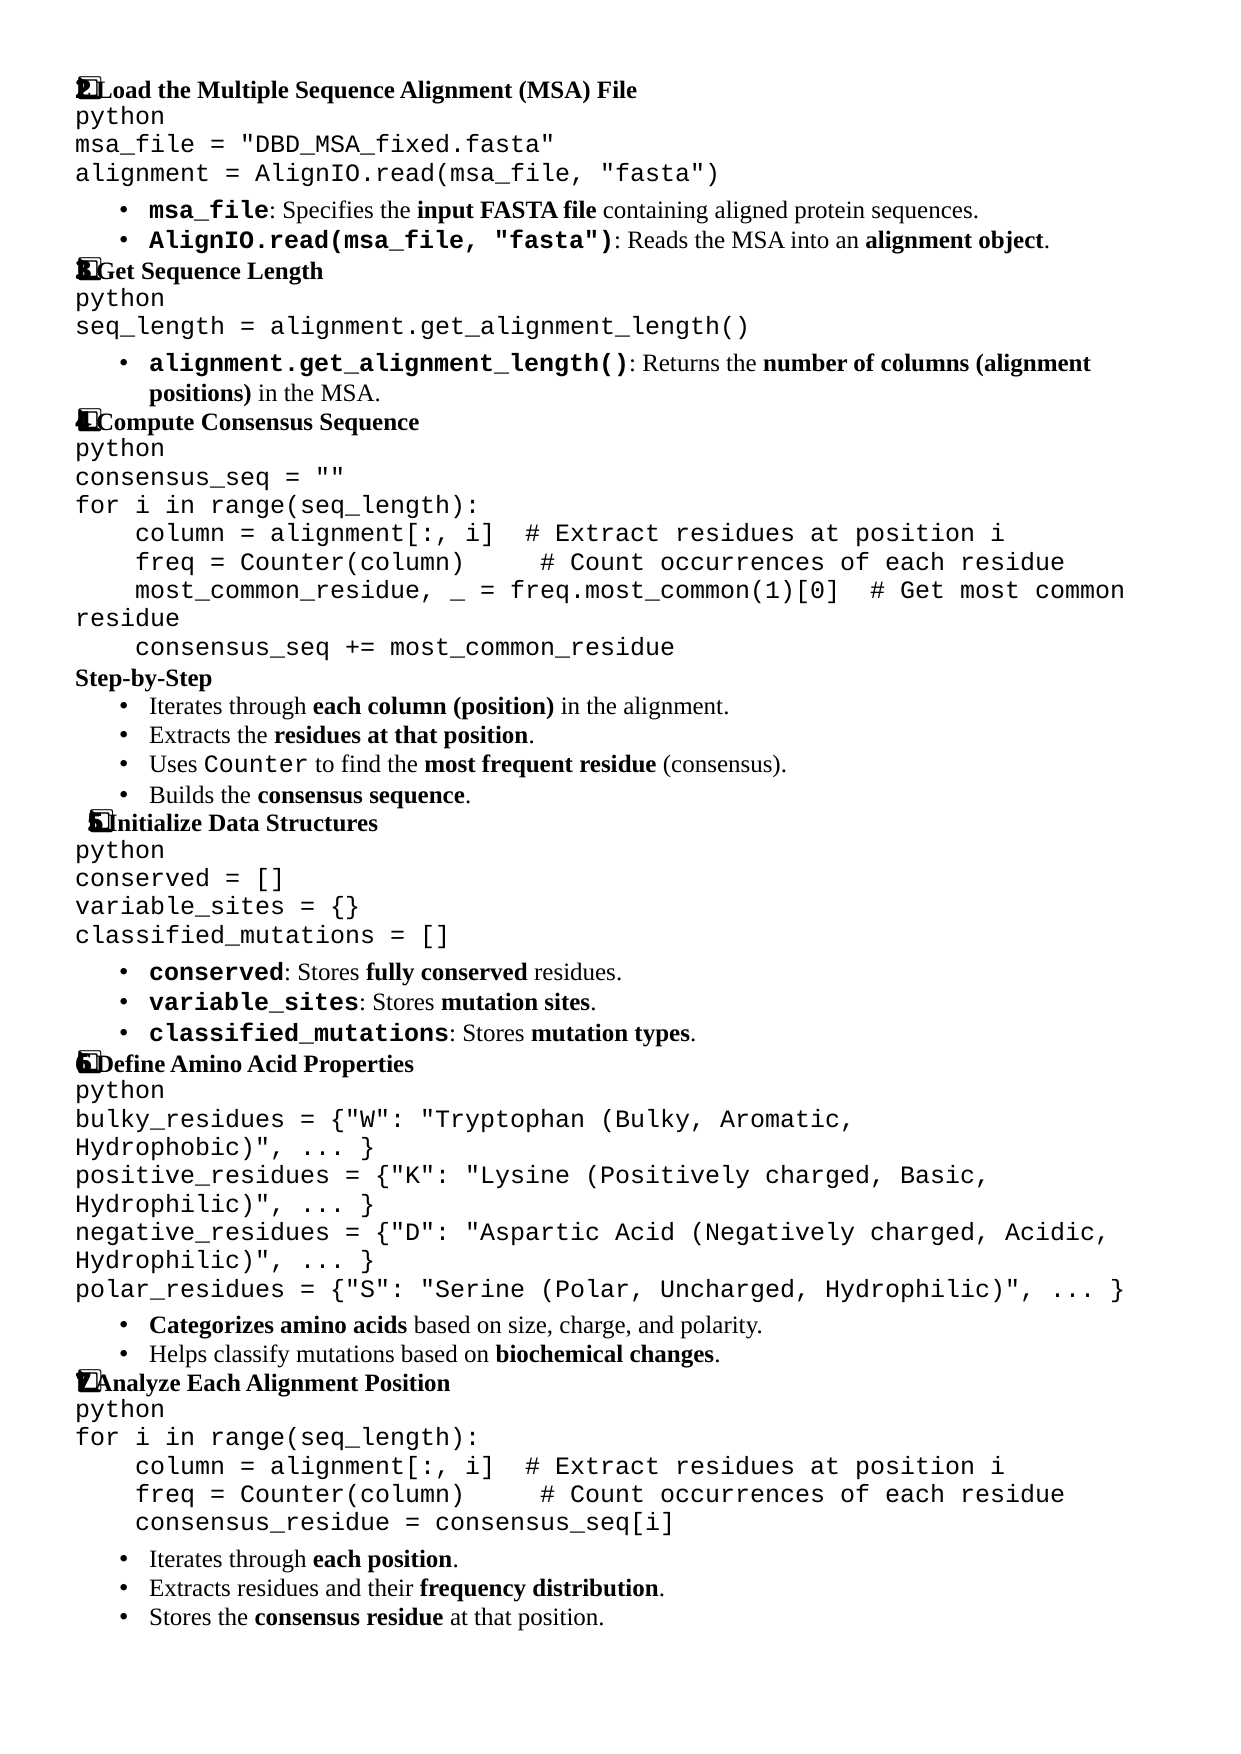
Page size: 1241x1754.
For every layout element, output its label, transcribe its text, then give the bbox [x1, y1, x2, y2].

text freq = Counter(column) # Count occurrences of each residue [75, 1482, 1165, 1510]
list Extracts the residues at that position. [119, 720, 1165, 749]
list classified_mutations: Stores mutation types. [119, 1018, 1165, 1049]
list Stores the consensus residue at that position. [119, 1602, 1165, 1631]
list variable_sites: Stores mutation sites. [119, 987, 1165, 1018]
text negative_residues = {"D": "Aspartic Acid (Negatively charged, Acidic, Hydrophilic)", ... } [75, 1219, 1165, 1276]
text consensus_seq += most_common_residue [75, 634, 1165, 663]
subtitle Step-by-Step [75, 663, 1165, 691]
subtitle 5️⃣ Initialize Data Structures [87, 808, 1165, 837]
list AlignIO.read(msa_file, "fasta"): Reads the MSA into an alignment object. [119, 226, 1165, 256]
text column = alignment[:, i] # Extract residues at position i [75, 521, 1165, 549]
text seq_length = alignment.get_alignment_length() [75, 313, 1165, 342]
text consensus_seq = "" [75, 464, 1165, 493]
subtitle 4️⃣ Compute Consensus Sequence [75, 407, 1165, 436]
text consensus_residue = consensus_seq[i] [75, 1510, 1165, 1538]
text freq = Counter(column) # Count occurrences of each residue [75, 549, 1165, 578]
text positive_residues = {"K": "Lysine (Positively charged, Basic, Hydrophilic)", ... } [75, 1163, 1165, 1219]
text python [75, 1397, 1165, 1425]
list Uses Counter to find the most frequent residue (consensus). [119, 749, 1165, 780]
text most_common_residue, _ = freq.most_common(1)[0] # Get most common residue [75, 578, 1165, 634]
text polar_residues = {"S": "Serine (Polar, Uncharged, Hydrophilic)", ... } [75, 1276, 1165, 1304]
list Extracts residues and their frequency distribution. [119, 1573, 1165, 1602]
text python [75, 285, 1165, 313]
text python [75, 104, 1165, 132]
text python [75, 436, 1165, 464]
subtitle 6️⃣ Define Amino Acid Properties [75, 1049, 1165, 1078]
text bulky_residues = {"W": "Tryptophan (Bulky, Aromatic, Hydrophobic)", ... } [75, 1106, 1165, 1163]
text for i in range(seq_length): [75, 493, 1165, 521]
list Builds the consensus sequence. [119, 780, 1165, 808]
list Helps classify mutations based on biochemical changes. [119, 1339, 1165, 1368]
list Categorizes amino acids based on size, charge, and polarity. [119, 1310, 1165, 1339]
subtitle 2️⃣ Load the Multiple Sequence Alignment (MSA) File [75, 75, 1165, 104]
text alignment = AlignIO.read(msa_file, "fasta") [75, 160, 1165, 189]
list alignment.get_alignment_length(): Returns the number of columns (alignment positions) in the MSA. [119, 348, 1165, 407]
list conserved: Stores fully conserved residues. [119, 957, 1165, 987]
text python [75, 837, 1165, 866]
text variable_sites = {} [75, 894, 1165, 922]
text msa_file = "DBD_MSA_fixed.fasta" [75, 132, 1165, 160]
text column = alignment[:, i] # Extract residues at position i [75, 1453, 1165, 1482]
text classified_mutations = [] [75, 922, 1165, 951]
subtitle 3️⃣ Get Sequence Length [75, 256, 1165, 285]
text for i in range(seq_length): [75, 1425, 1165, 1453]
text conserved = [] [75, 866, 1165, 894]
list msa_file: Specifies the input FASTA file containing aligned protein sequences. [119, 195, 1165, 226]
text python [75, 1078, 1165, 1106]
subtitle 7️⃣ Analyze Each Alignment Position [75, 1368, 1165, 1397]
list Iterates through each column (position) in the alignment. [119, 691, 1165, 720]
list Iterates through each position. [119, 1544, 1165, 1573]
